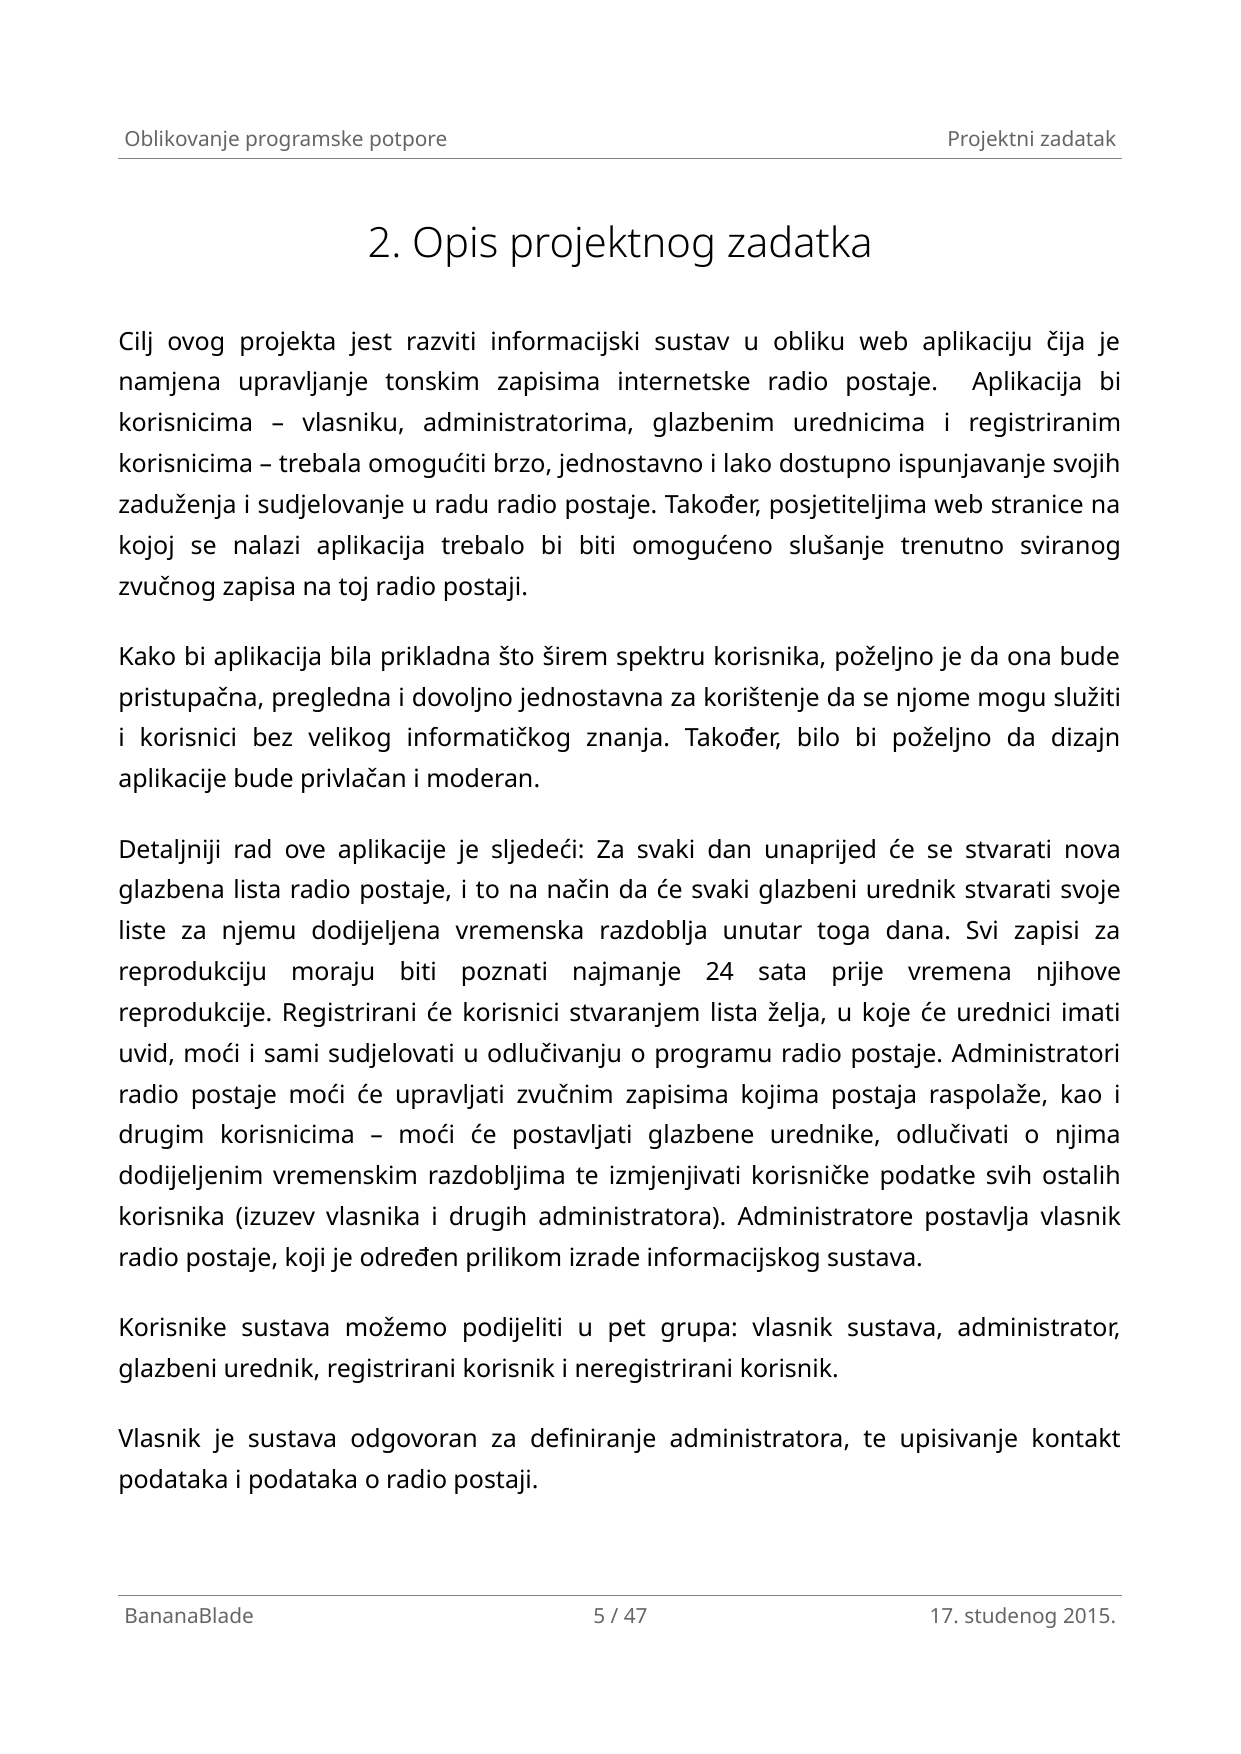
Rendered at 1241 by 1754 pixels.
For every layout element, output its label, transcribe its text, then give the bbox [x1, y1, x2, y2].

text Detaljniji rad ove aplikacije je sljedeći: Za svaki dan unaprijed će se stvarati nova glazbena lista radio postaje, i to na način da će svaki glazbeni urednik stvarati svoje liste za njemu dodijeljena vremenska razdoblja unutar toga dana. Svi zapisi za reprodukciju moraju biti poznati najmanje 24 sata prije vremena njihove reprodukcije. Registrirani će korisnici stvaranjem lista želja, u koje će urednici imati uvid, moći i sami sudjelovati u odlučivanju o programu radio postaje. Administratori radio postaje moći će upravljati zvučnim zapisima kojima postaja raspolaže, kao i drugim korisnicima – moći će postavljati glazbene urednike, odlučivati o njima dodijeljenim vremenskim razdobljima te izmjenjivati korisničke podatke svih ostalih korisnika (izuzev vlasnika i drugih administratora). Administratore postavlja vlasnik radio postaje, koji je određen prilikom izrade informacijskog sustava. [118, 831, 1122, 1274]
text Kako bi aplikacija bila prikladna što širem spektru korisnika, poželjno je da ona bude pristupačna, pregledna i dovoljno jednostavna za korištenje da se njome mogu služiti i korisnici bez velikog informatičkog znanja. Također, bilo bi poželjno da dizajn aplikacije bude privlačan i moderan. [118, 638, 1122, 795]
text Korisnike sustava možemo podijeliti u pet grupa: vlasnik sustava, administrator, glazbeni urednik, registrirani korisnik i neregistrirani korisnik. [118, 1310, 1122, 1385]
subtitle 2. Opis projektnog zadatka [118, 213, 1122, 270]
text Cilj ovog projekta jest razviti informacijski sustav u obliku web aplikaciju čija je namjena upravljanje tonskim zapisima internetske radio postaje. Aplikacija bi korisnicima – vlasniku, administratorima, glazbenim urednicima i registriranim korisnicima – trebala omogućiti brzo, jednostavno i lako dostupno ispunjavanje svojih zaduženja i sudjelovanje u radu radio postaje. Također, posjetiteljima web stranice na kojoj se nalazi aplikacija trebalo bi biti omogućeno slušanje trenutno sviranog zvučnog zapisa na toj radio postaji. [118, 282, 1122, 602]
text Vlasnik je sustava odgovoran za definiranje administratora, te upisivanje kontakt podataka i podataka o radio postaji. [118, 1421, 1122, 1496]
